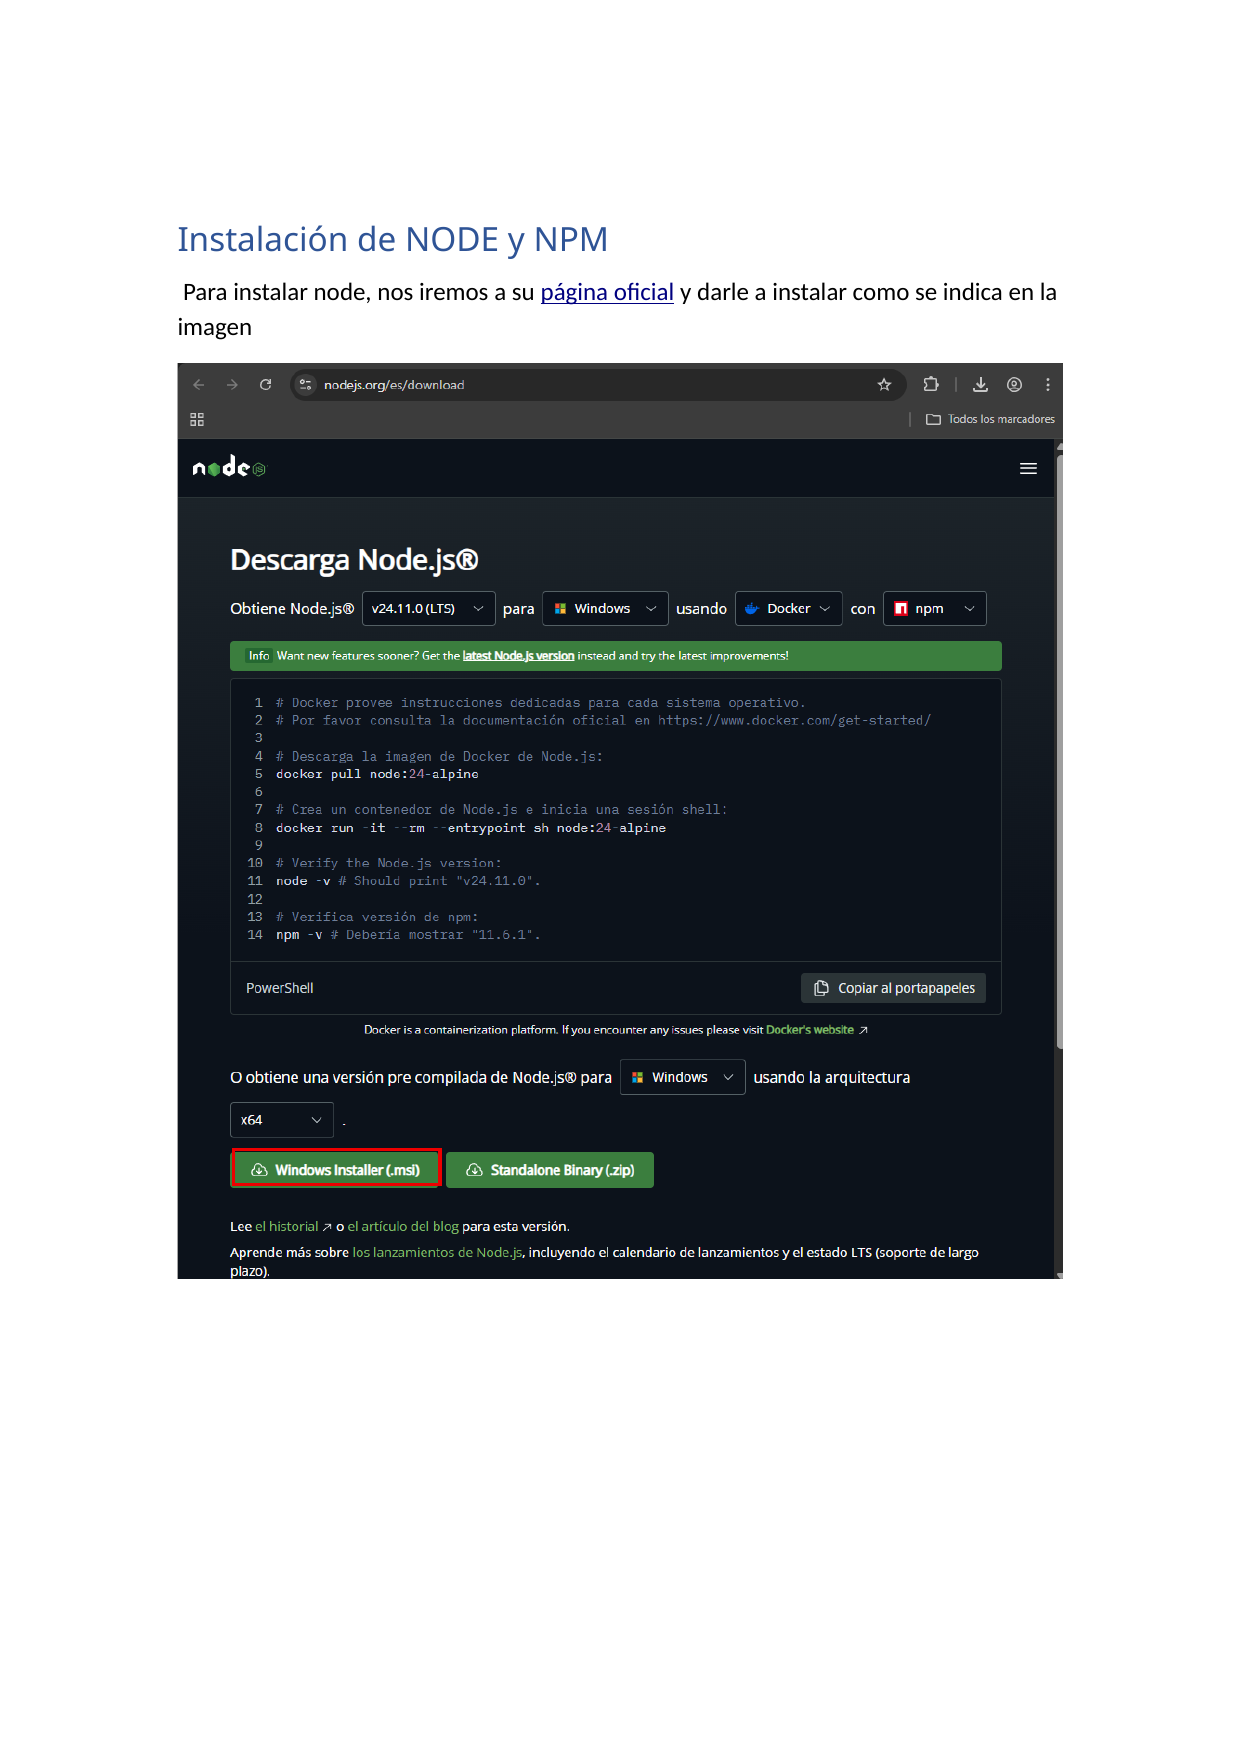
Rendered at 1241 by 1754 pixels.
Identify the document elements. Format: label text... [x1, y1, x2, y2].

subtitle Instalación de NODE y NPM [177, 216, 1063, 261]
text Para instalar node, nos iremos a su página oficial y darle a instalar como se indica en la imagen [177, 276, 1063, 342]
